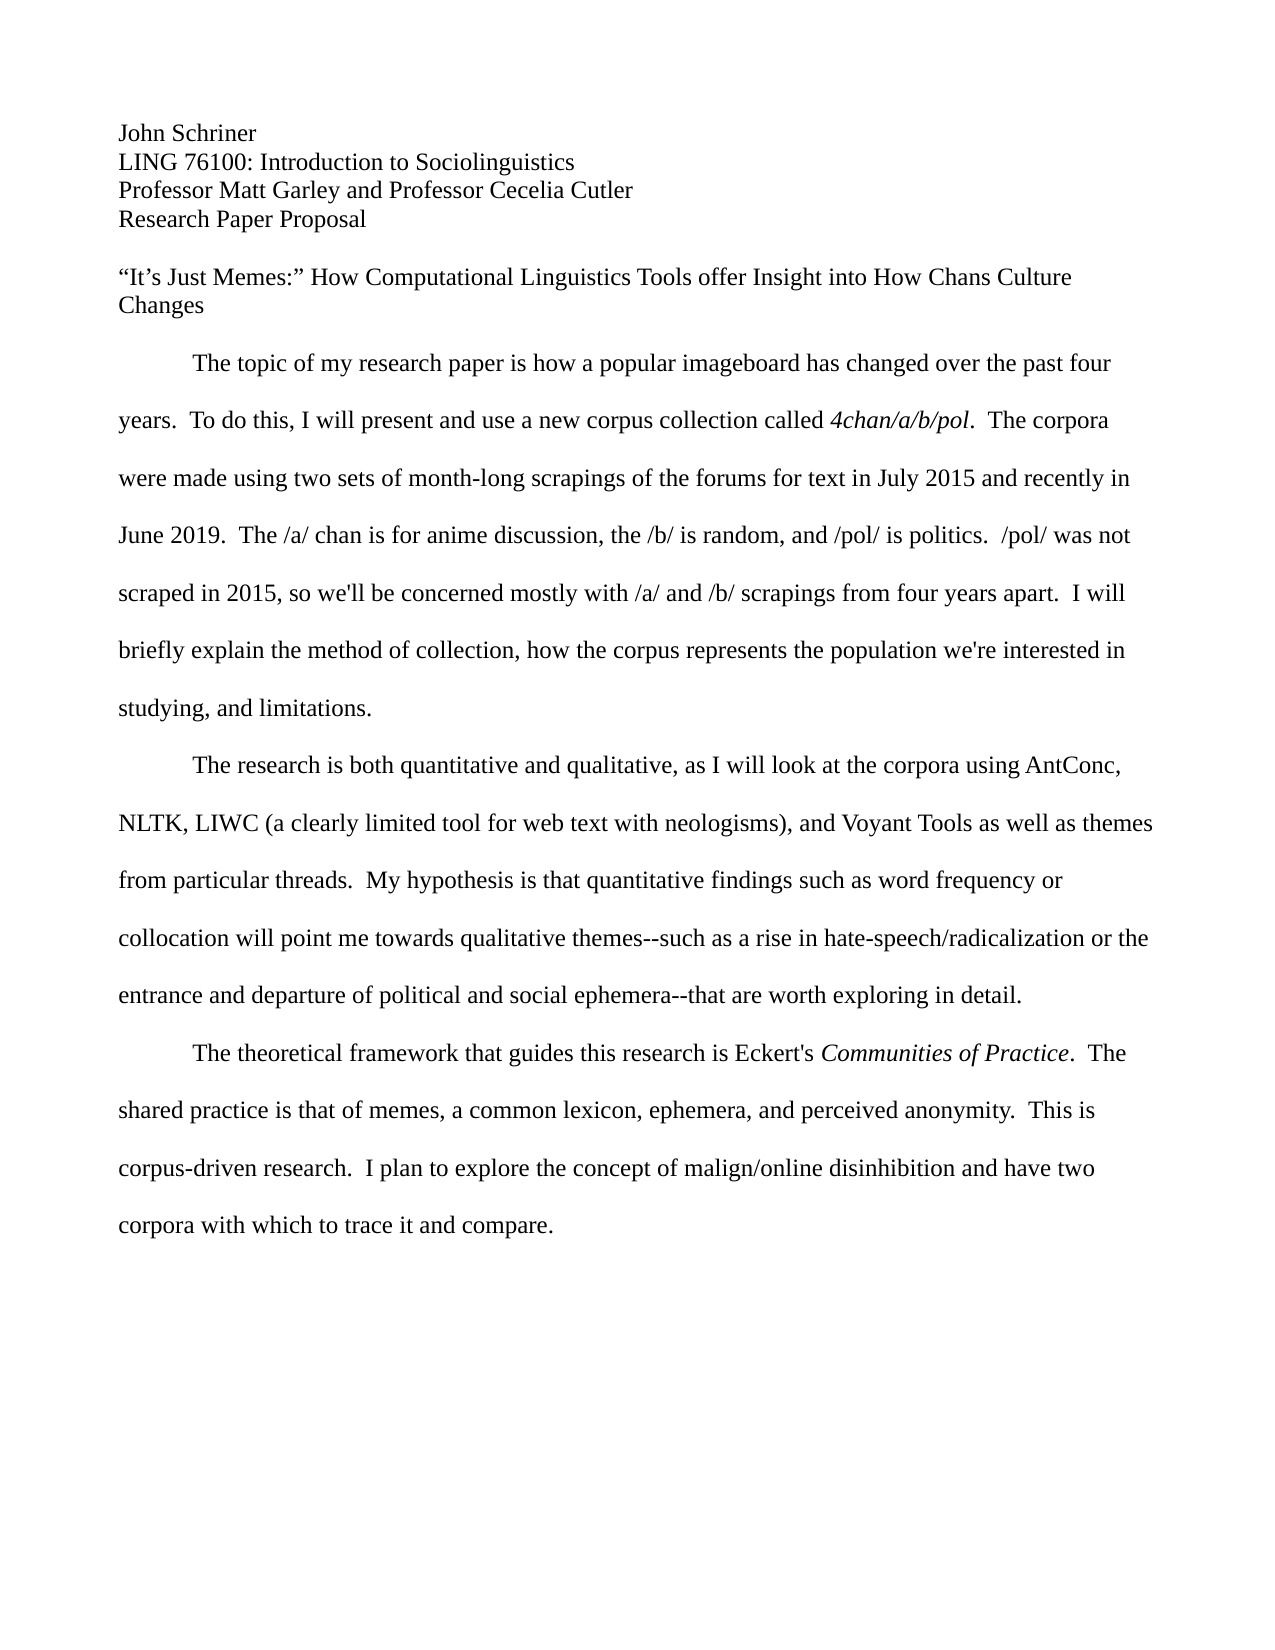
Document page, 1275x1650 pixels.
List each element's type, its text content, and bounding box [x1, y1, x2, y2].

text The research is both quantitative and qualitative, as I will look at the corpora using AntConc, NLTK, LIWC (a clearly limited tool for web text with neologisms), and Voyant Tools as well as themes from particular threads. My hypothesis is that quantitative findings such as word frequency or collocation will point me towards qualitative themes--such as a rise in hate-speech/radicalization or the entrance and departure of political and social ephemera--that are worth exploring in detail. [118, 751, 1157, 1009]
text The topic of my research paper is how a popular imageboard has changed over the past four years. To do this, I will present and use a new corpus collection called 4chan/a/b/pol. The corpora were made using two sets of month-long scrapings of the forums for text in July 2015 and recently in June 2019. The /a/ chan is for anime discussion, the /b/ is random, and /pol/ is politics. /pol/ was not scraped in 2015, so we'll be concerned mostly with /a/ and /b/ scrapings from four years apart. I will briefly explain the method of collection, how the corpus represents the population we're interested in studying, and limitations. [118, 348, 1157, 722]
text Professor Matt Garley and Professor Cecelia Cutler [118, 176, 1157, 204]
text John Schriner [118, 118, 1157, 147]
text LING 76100: Introduction to Sociolinguistics [118, 147, 1157, 176]
text “It’s Just Memes:” How Computational Linguistics Tools offer Insight into How Chans Culture Changes [118, 262, 1157, 319]
text Research Paper Proposal [118, 204, 1157, 233]
text The theoretical framework that guides this research is Eckert's Communities of Practice. The shared practice is that of memes, a common lexicon, ephemera, and perceived anonymity. This is corpus-driven research. I plan to explore the concept of malign/online disinhibition and have two corpora with which to trace it and compare. [118, 1038, 1157, 1239]
